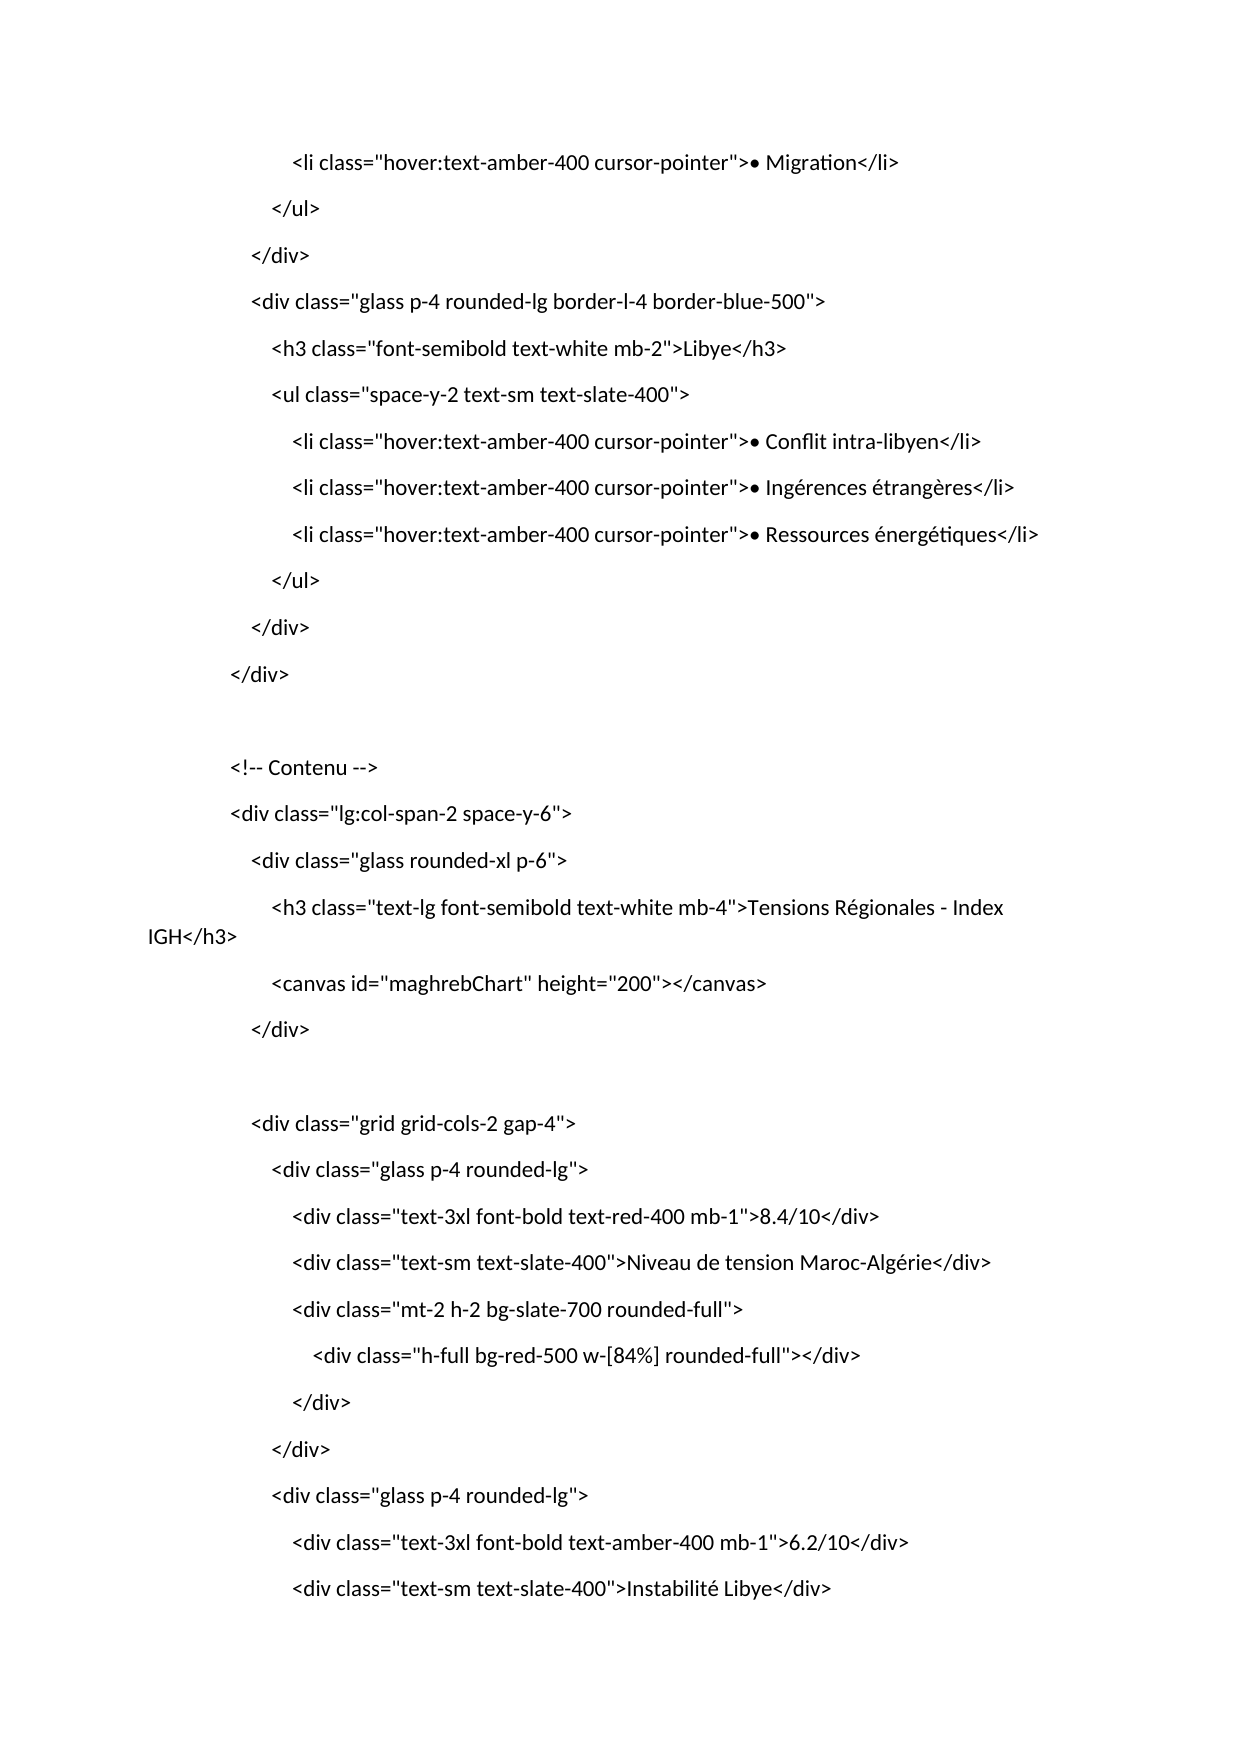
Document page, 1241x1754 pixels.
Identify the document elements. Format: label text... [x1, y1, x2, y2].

text </div> [148, 1435, 1093, 1463]
text <div class="glass p-4 rounded-lg"> [148, 1481, 1093, 1509]
text <li class="hover:text-amber-400 cursor-pointer">• Migration</li> [148, 148, 1093, 176]
text <ul class="space-y-2 text-sm text-slate-400"> [148, 380, 1093, 408]
text <div class="glass p-4 rounded-lg"> [148, 1155, 1093, 1183]
text <li class="hover:text-amber-400 cursor-pointer">• Ressources énergétiques</li> [148, 520, 1093, 548]
text <div class="glass rounded-xl p-6"> [148, 846, 1093, 874]
text </div> [148, 660, 1093, 688]
text <h3 class="font-semibold text-white mb-2">Libye</h3> [148, 334, 1093, 362]
text <li class="hover:text-amber-400 cursor-pointer">• Conflit intra-libyen</li> [148, 427, 1093, 455]
text </div> [148, 241, 1093, 269]
text </div> [148, 1016, 1093, 1044]
text <div class="glass p-4 rounded-lg border-l-4 border-blue-500"> [148, 287, 1093, 315]
text <div class="grid grid-cols-2 gap-4"> [148, 1109, 1093, 1137]
text </div> [148, 613, 1093, 641]
text <div class="text-sm text-slate-400">Instabilité Libye</div> [148, 1574, 1093, 1602]
text <h3 class="text-lg font-semibold text-white mb-4">Tensions Régionales - Index IGH</h3> [148, 893, 1093, 951]
text <div class="text-3xl font-bold text-red-400 mb-1">8.4/10</div> [148, 1202, 1093, 1230]
text <div class="text-3xl font-bold text-amber-400 mb-1">6.2/10</div> [148, 1528, 1093, 1556]
text </div> [148, 1388, 1093, 1416]
text </ul> [148, 567, 1093, 595]
text <div class="h-full bg-red-500 w-[84%] rounded-full"></div> [148, 1342, 1093, 1369]
text </ul> [148, 194, 1093, 222]
text <canvas id="maghrebChart" height="200"></canvas> [148, 969, 1093, 997]
text <div class="text-sm text-slate-400">Niveau de tension Maroc-Algérie</div> [148, 1248, 1093, 1276]
text <div class="mt-2 h-2 bg-slate-700 rounded-full"> [148, 1295, 1093, 1323]
text <!-- Contenu --> [148, 753, 1093, 781]
text <li class="hover:text-amber-400 cursor-pointer">• Ingérences étrangères</li> [148, 473, 1093, 502]
text <div class="lg:col-span-2 space-y-6"> [148, 799, 1093, 827]
